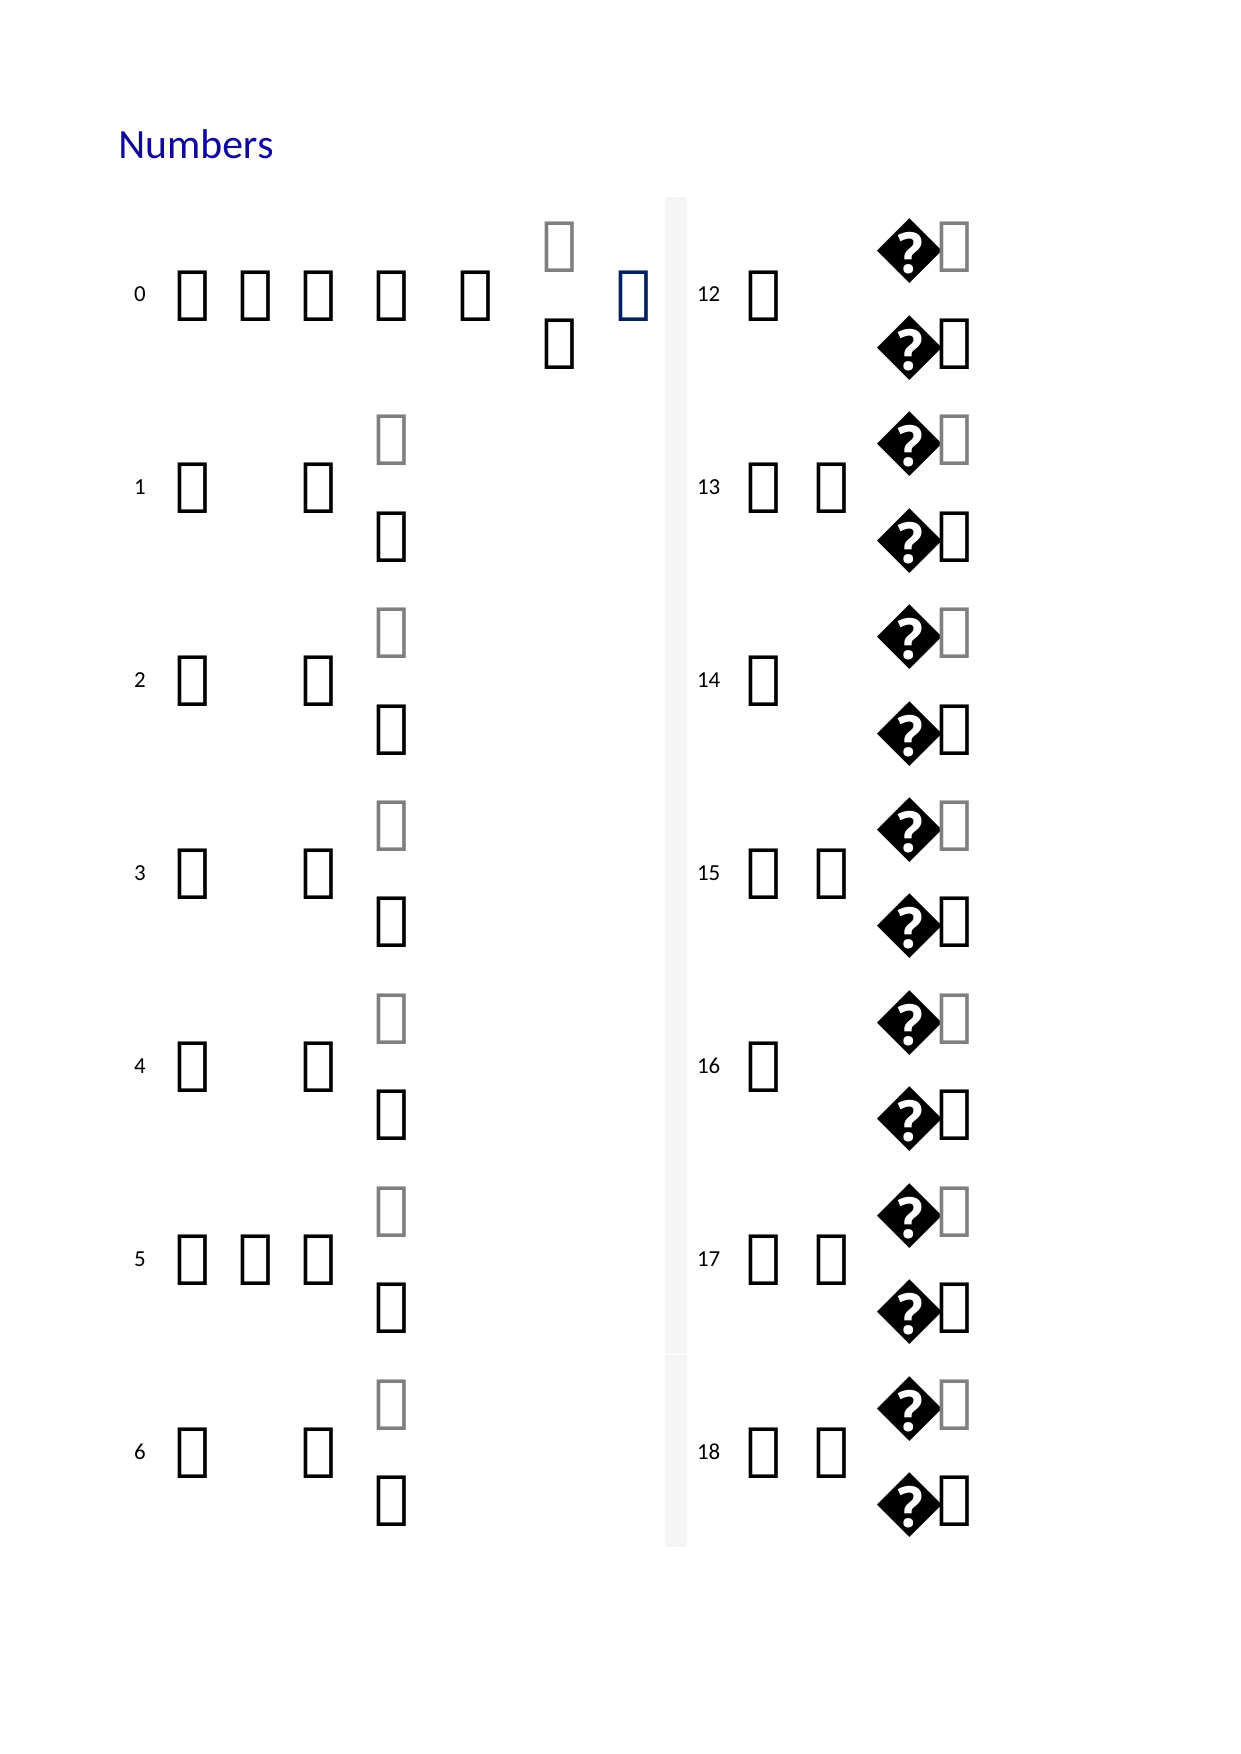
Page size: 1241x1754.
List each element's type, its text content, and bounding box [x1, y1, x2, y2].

table_cell 󶠮 [903, 554, 912, 563]
table_header 󶠎 [730, 197, 796, 390]
table_cell 󶠳 [898, 1390, 912, 1399]
table_cell 󶠱 [866, 969, 912, 1162]
table_cell [665, 969, 687, 1162]
table_cell [796, 583, 866, 776]
table_cell 󶟾 [161, 390, 224, 583]
table_cell 󶠰 [904, 922, 912, 934]
text Numbers [118, 118, 1122, 169]
table_cell 󶡟󶠸 [350, 969, 434, 1162]
table_cell [224, 1355, 287, 1547]
table_cell 󶠢 [287, 390, 350, 583]
table_cell 󶡟󶡄 [912, 969, 996, 1162]
table_cell 󶠲 [903, 1325, 912, 1334]
table_cell 󶠣 [287, 583, 350, 776]
table_cell 󶠂 [161, 1162, 224, 1354]
table_cell 󶠳 [904, 1405, 912, 1417]
table_header [996, 197, 1048, 390]
table_cell 󶡟󶡂 [912, 583, 996, 776]
table_header 󶠭 [903, 264, 912, 273]
table_cell 󶠑 [730, 583, 796, 776]
table_cell 󶠲 [898, 1293, 912, 1302]
table_header 󶟹 [287, 197, 350, 390]
table_cell [518, 390, 602, 583]
table_cell 󶠰 [904, 826, 912, 838]
table_header 12 [687, 197, 730, 390]
table_cell 󶟿 [161, 583, 224, 776]
table_cell 󶠳 [903, 1518, 912, 1527]
table_cell [434, 1355, 518, 1547]
table_cell 󶠰 [898, 811, 912, 820]
table_cell 󶠤 [287, 776, 350, 969]
table_cell 󶠰 [866, 776, 912, 969]
table_cell [224, 390, 287, 583]
table_cell 󶠯 [904, 633, 912, 645]
table_cell [996, 390, 1048, 583]
table_cell [996, 1355, 1048, 1547]
table_cell 14 [687, 583, 730, 776]
table_cell 󶠱 [903, 1036, 912, 1045]
table_cell 󶠮 [898, 522, 912, 531]
table_cell [434, 969, 518, 1162]
table_cell [665, 583, 687, 776]
table_header [796, 197, 866, 390]
table_cell [665, 390, 687, 583]
table_cell [518, 1162, 602, 1354]
table_cell 󶠱 [904, 1019, 912, 1031]
table_cell [996, 776, 1048, 969]
table_cell 󶠰 [903, 843, 912, 852]
table_cell [434, 390, 518, 583]
table_header 󶟸 [224, 197, 287, 390]
table_cell 󶡟󶠷 [350, 776, 434, 969]
table_header 󶟺 [350, 197, 434, 390]
table_cell 󶡟󶠺 [350, 1355, 434, 1547]
table_header 󶠭 [898, 232, 912, 241]
table_header 󶠭 [898, 329, 912, 338]
table_cell [602, 969, 665, 1162]
table_cell 󶠯 [898, 618, 912, 627]
table_cell 󶠲 [866, 1162, 912, 1354]
table_cell [518, 969, 602, 1162]
table_cell 󶠐 [796, 390, 866, 583]
table_cell [602, 1355, 665, 1547]
table_cell [602, 583, 665, 776]
table_cell 󶡟󶡃 [912, 776, 996, 969]
table_header 󶟻 [434, 197, 518, 390]
table_header 󶡟󶡀 [912, 197, 996, 390]
table_cell 󶡟󶠶 [350, 583, 434, 776]
table_cell [602, 390, 665, 583]
table_cell 󶠓 [796, 776, 866, 969]
table_cell [665, 1162, 687, 1354]
table_cell 󶠯 [903, 747, 912, 756]
table_cell [602, 1162, 665, 1354]
table_cell 󶠳 [904, 1501, 912, 1513]
table_cell [518, 776, 602, 969]
table_cell [518, 1355, 602, 1547]
table_cell 1 [118, 390, 161, 583]
table_cell 󶡟󶡁 [912, 390, 996, 583]
table_cell 󶠯 [866, 583, 912, 776]
table_cell 󶠲 [904, 1212, 912, 1224]
table_cell [665, 1355, 687, 1547]
table_cell [996, 1162, 1048, 1354]
table_cell 󶠃 [224, 1162, 287, 1354]
table_cell 5 [118, 1162, 161, 1354]
table_cell [224, 969, 287, 1162]
table_cell 13 [687, 390, 730, 583]
table_cell 󶡟󶠹 [350, 1162, 434, 1354]
table_cell 󶠳 [903, 1422, 912, 1431]
table_cell [434, 776, 518, 969]
table_cell 󶠒 [730, 776, 796, 969]
table_cell 󶠦 [287, 1162, 350, 1354]
table_cell 󶠗 [730, 1355, 796, 1547]
table_header 󶠭 [903, 361, 912, 370]
table_cell 󶠱 [903, 1132, 912, 1141]
table_cell 17 [687, 1162, 730, 1354]
table_cell 󶠮 [904, 537, 912, 549]
table_cell [665, 776, 687, 969]
table_cell 󶠱 [898, 1100, 912, 1109]
table_cell 18 [687, 1355, 730, 1547]
table_cell 󶠯 [904, 730, 912, 742]
table_cell 󶠁 [161, 969, 224, 1162]
table_cell 4 [118, 969, 161, 1162]
table_header 󶡟󶟼 [518, 197, 602, 390]
table_cell 󶠄 [161, 1355, 224, 1547]
table_cell 󶠲 [904, 1308, 912, 1320]
table_cell [224, 776, 287, 969]
table_header 󶟷 [161, 197, 224, 390]
table_cell 󶠰 [898, 907, 912, 916]
table_cell 󶠖 [796, 1162, 866, 1354]
table_cell 󶠕 [730, 1162, 796, 1354]
table_cell 󶠳 [898, 1486, 912, 1495]
table_cell 󶠲 [903, 1229, 912, 1238]
table_cell 󶠔 [730, 969, 796, 1162]
table_cell 󶠮 [898, 425, 912, 434]
table_header [665, 197, 687, 390]
table_cell 2 [118, 583, 161, 776]
table_header 󶠭 [904, 344, 912, 356]
table_cell 󶡟󶡅 [912, 1162, 996, 1354]
table_cell 󶡟󶠵 [350, 390, 434, 583]
table_header 󶟽 [602, 197, 665, 390]
table_cell 󶡟󶡆 [912, 1355, 996, 1547]
table_cell [602, 776, 665, 969]
table_cell 󶠰 [903, 939, 912, 948]
table_cell 󶠮 [903, 457, 912, 466]
table_cell 󶠱 [904, 1115, 912, 1127]
table_cell [518, 583, 602, 776]
table_cell [796, 969, 866, 1162]
table_cell 16 [687, 969, 730, 1162]
table_cell 󶠏 [730, 390, 796, 583]
table_cell [996, 969, 1048, 1162]
table_cell 󶠳 [866, 1355, 912, 1547]
table_cell 󶠮 [904, 440, 912, 452]
table_cell 󶠱 [898, 1004, 912, 1013]
table_cell 6 [118, 1355, 161, 1547]
table_cell 󶠧 [287, 1355, 350, 1547]
table_cell [996, 583, 1048, 776]
table_header 󶠭 [866, 197, 912, 390]
table_cell [434, 1162, 518, 1354]
table_cell 󶠘 [796, 1355, 866, 1547]
table_cell 󶠲 [898, 1197, 912, 1206]
table_cell 󶠮 [866, 390, 912, 583]
table_header 󶠭 [904, 247, 912, 259]
table_cell [434, 583, 518, 776]
table_cell 󶠀 [161, 776, 224, 969]
table_cell 󶠯 [903, 650, 912, 659]
table_cell 󶠥 [287, 969, 350, 1162]
table_cell 15 [687, 776, 730, 969]
table_cell [224, 583, 287, 776]
table_header 0 [118, 197, 161, 390]
table_cell 3 [118, 776, 161, 969]
table_cell 󶠯 [898, 715, 912, 724]
